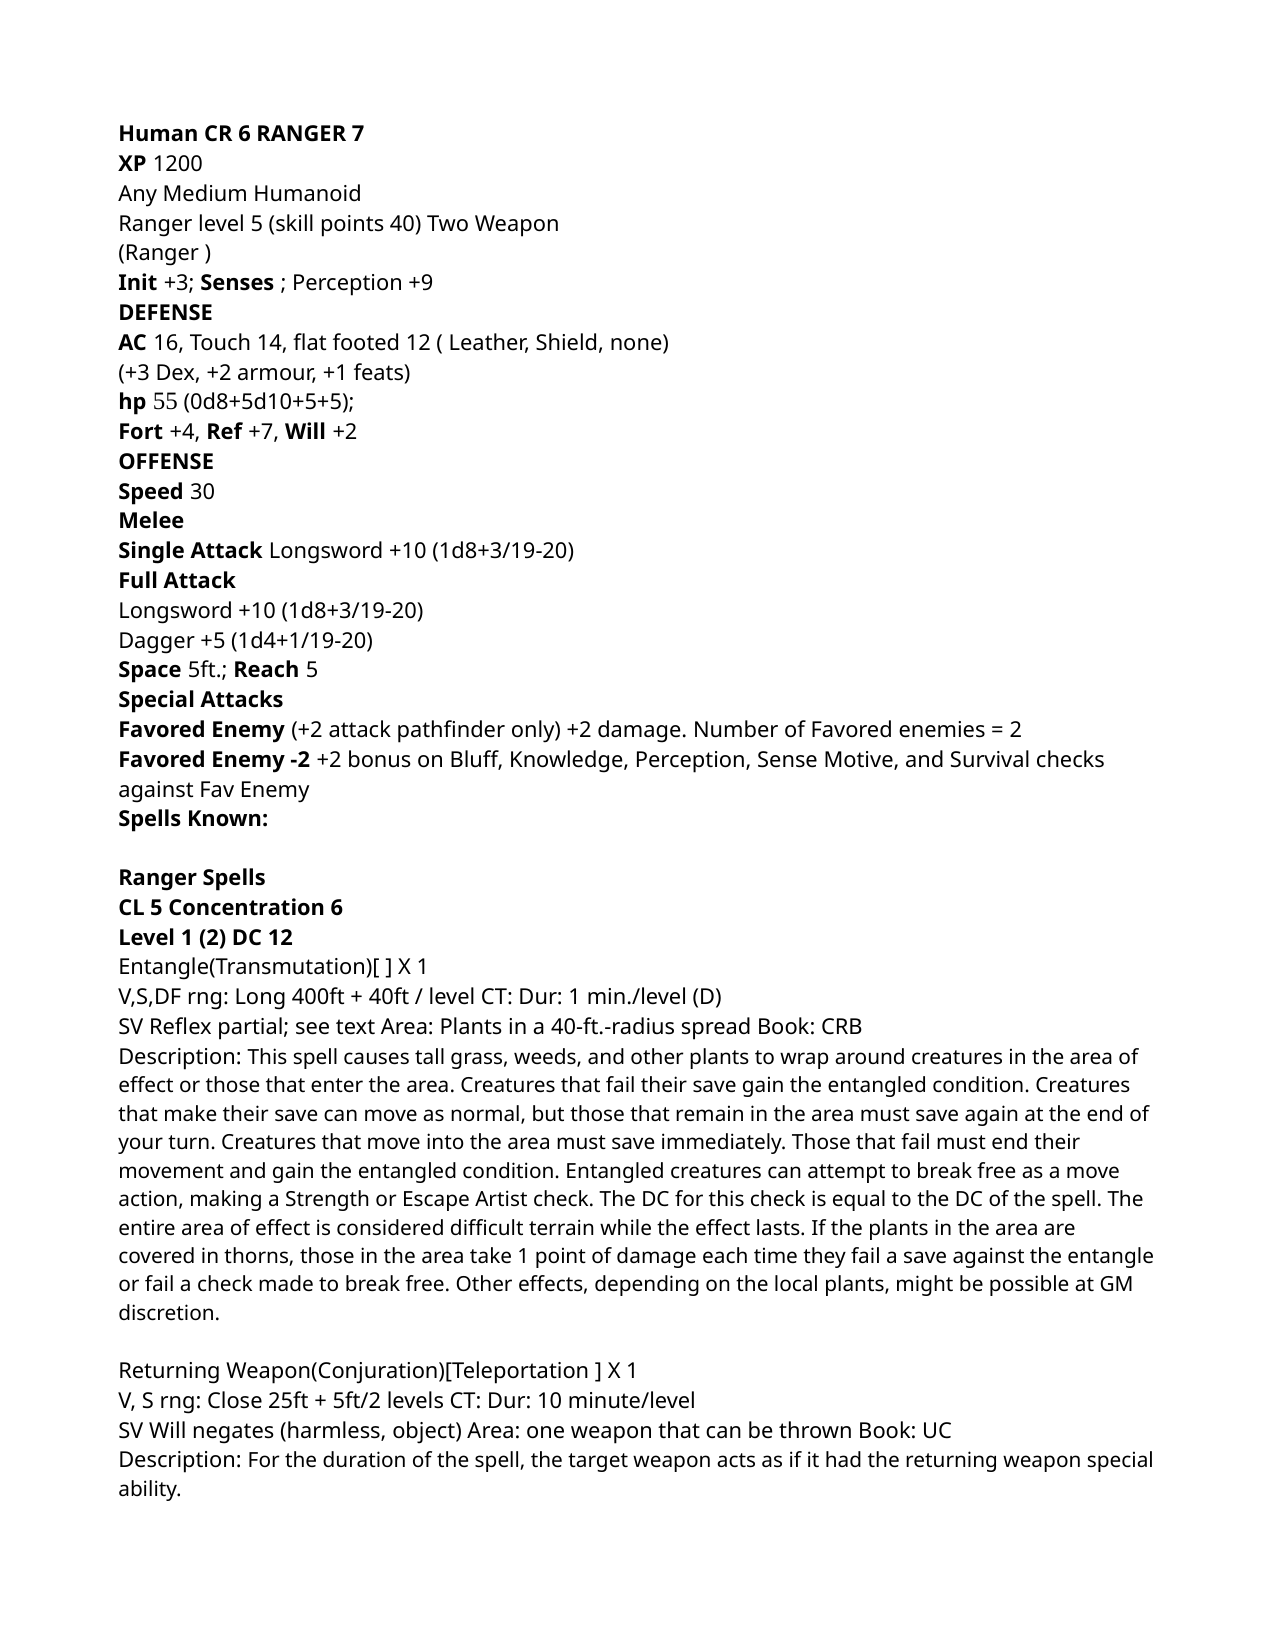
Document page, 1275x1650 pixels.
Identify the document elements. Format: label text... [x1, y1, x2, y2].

text OFFENSE [118, 446, 1157, 476]
text DEFENSE [118, 297, 1157, 327]
text Human CR 6 RANGER 7 XP 1200 Any Medium Humanoid Ranger level 5 (skill points 40) Two Weapon (Ranger ) Init +3; Senses ; Perception +9 [118, 118, 1157, 297]
text AC 16, Touch 14, flat footed 12 ( Leather, Shield, none) (+3 Dex, +2 armour, +1 feats) hp 55 (0d8+5d10+5+5); Fort +4, Ref +7, Will +2 [118, 327, 1157, 446]
text Speed 30 Melee Single Attack Longsword +10 (1d8+3/19-20) Full Attack Longsword +10 (1d8+3/19-20) Dagger +5 (1d4+1/19-20) Space 5ft.; Reach 5 Special Attacks Favored Enemy (+2 attack pathfinder only) +2 damage. Number of Favored enemies = 2 Favored Enemy -2 +2 bonus on Bluff, Knowledge, Perception, Sense Motive, and Survival checks against Fav Enemy Spells Known: Ranger Spells CL 5 Concentration 6 Level 1 (2) DC 12 Entangle(Transmutation)[ ] X 1 V,S,DF rng: Long 400ft + 40ft / level CT: Dur: 1 min./level (D) SV Reflex partial; see text Area: Plants in a 40-ft.-radius spread Book: CRB Description: This spell causes tall grass, weeds, and other plants to wrap around creatures in the area of effect or those that enter the area. Creatures that fail their save gain the entangled condition. Creatures that make their save can move as normal, but those that remain in the area must save again at the end of your turn. Creatures that move into the area must save immediately. Those that fail must end their movement and gain the entangled condition. Entangled creatures can attempt to break free as a move action, making a Strength or Escape Artist check. The DC for this check is equal to the DC of the spell. The entire area of effect is considered difficult terrain while the effect lasts. If the plants in the area are covered in thorns, those in the area take 1 point of damage each time they fail a save against the entangle or fail a check made to break free. Other effects, depending on the local plants, might be possible at GM discretion. Returning Weapon(Conjuration)[Teleportation ] X 1 V, S rng: Close 25ft + 5ft/2 levels CT: Dur: 10 minute/level SV Will negates (harmless, object) Area: one weapon that can be thrown Book: UC Description: For the duration of the spell, the target weapon acts as if it had the returning weapon special ability. [118, 476, 1157, 1531]
